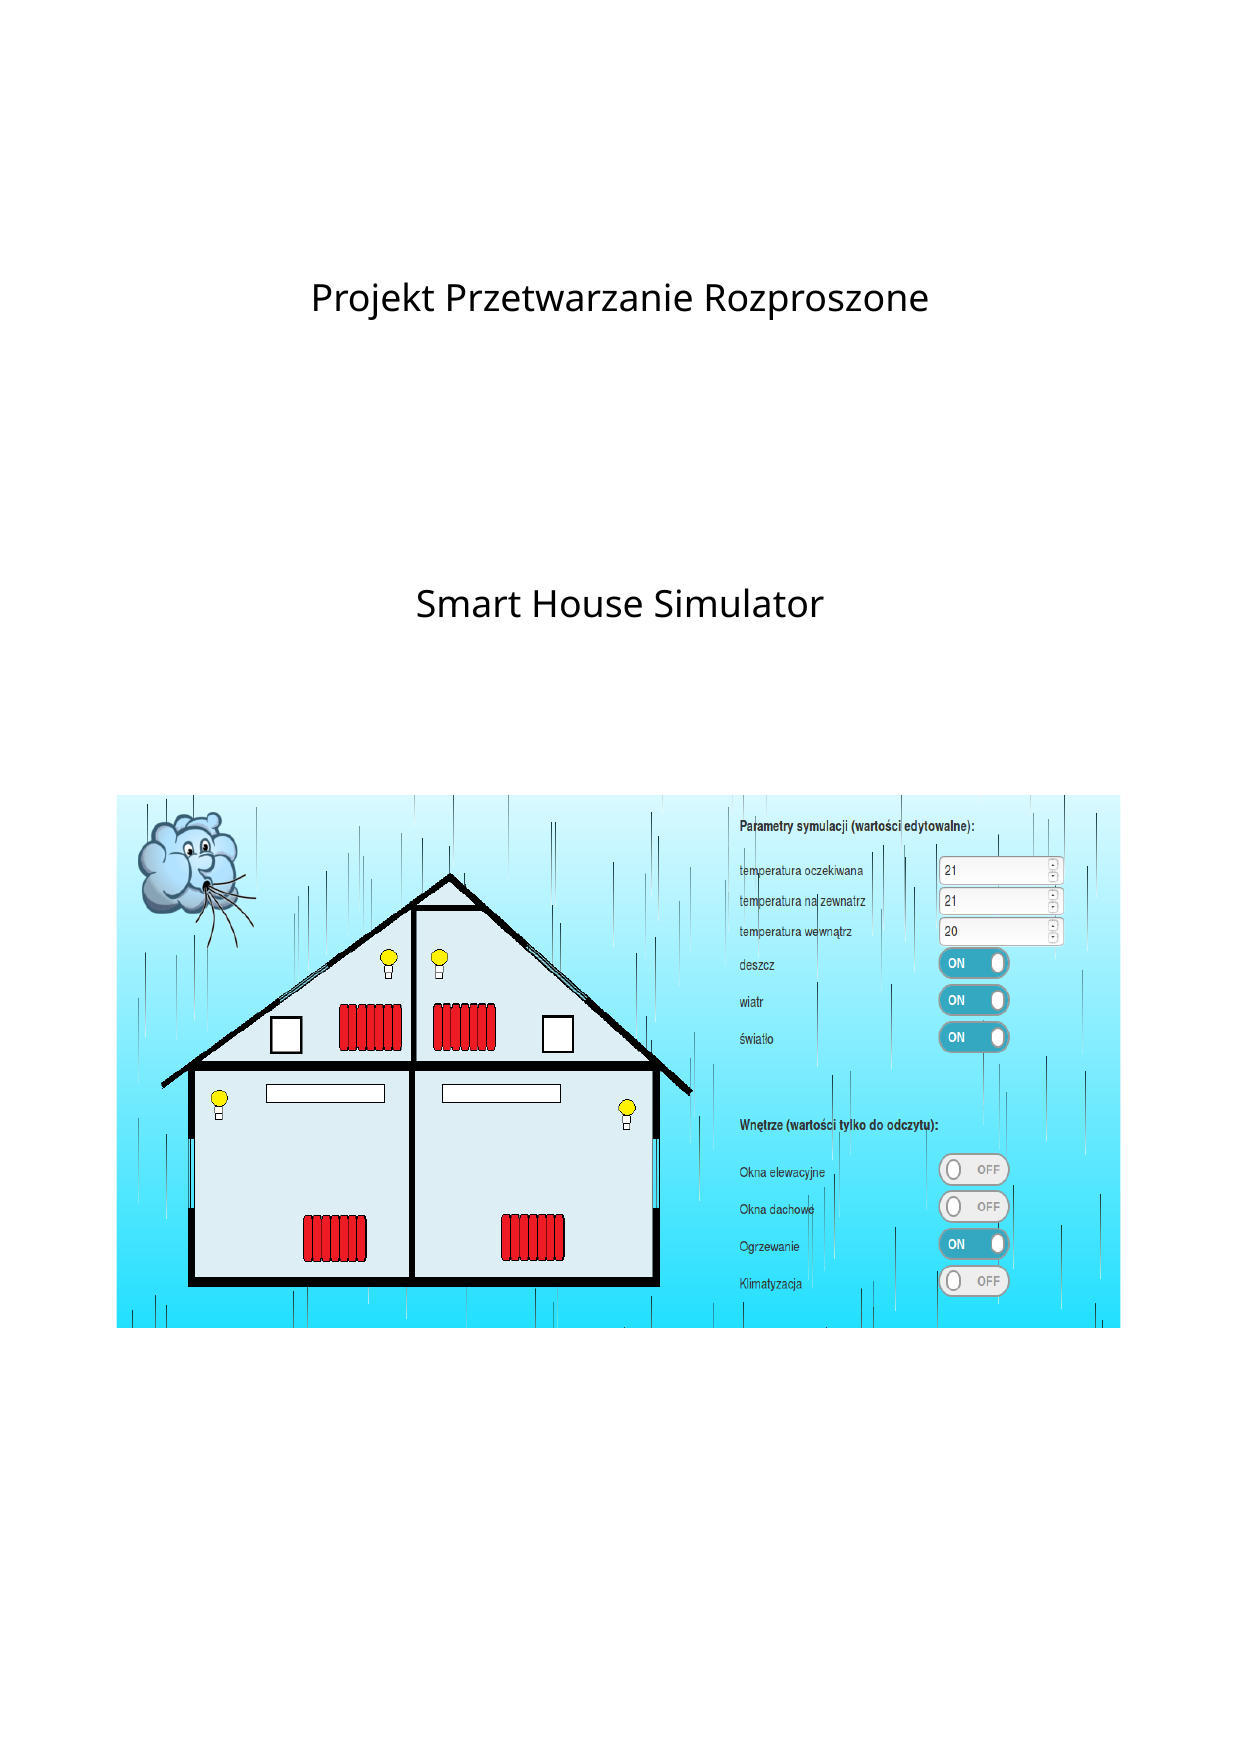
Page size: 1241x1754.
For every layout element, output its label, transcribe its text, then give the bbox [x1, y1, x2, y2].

text Smart House Simulator [118, 577, 1122, 628]
text Projekt Przetwarzanie Rozproszone [118, 271, 1122, 322]
picture [116, 795, 1121, 1328]
